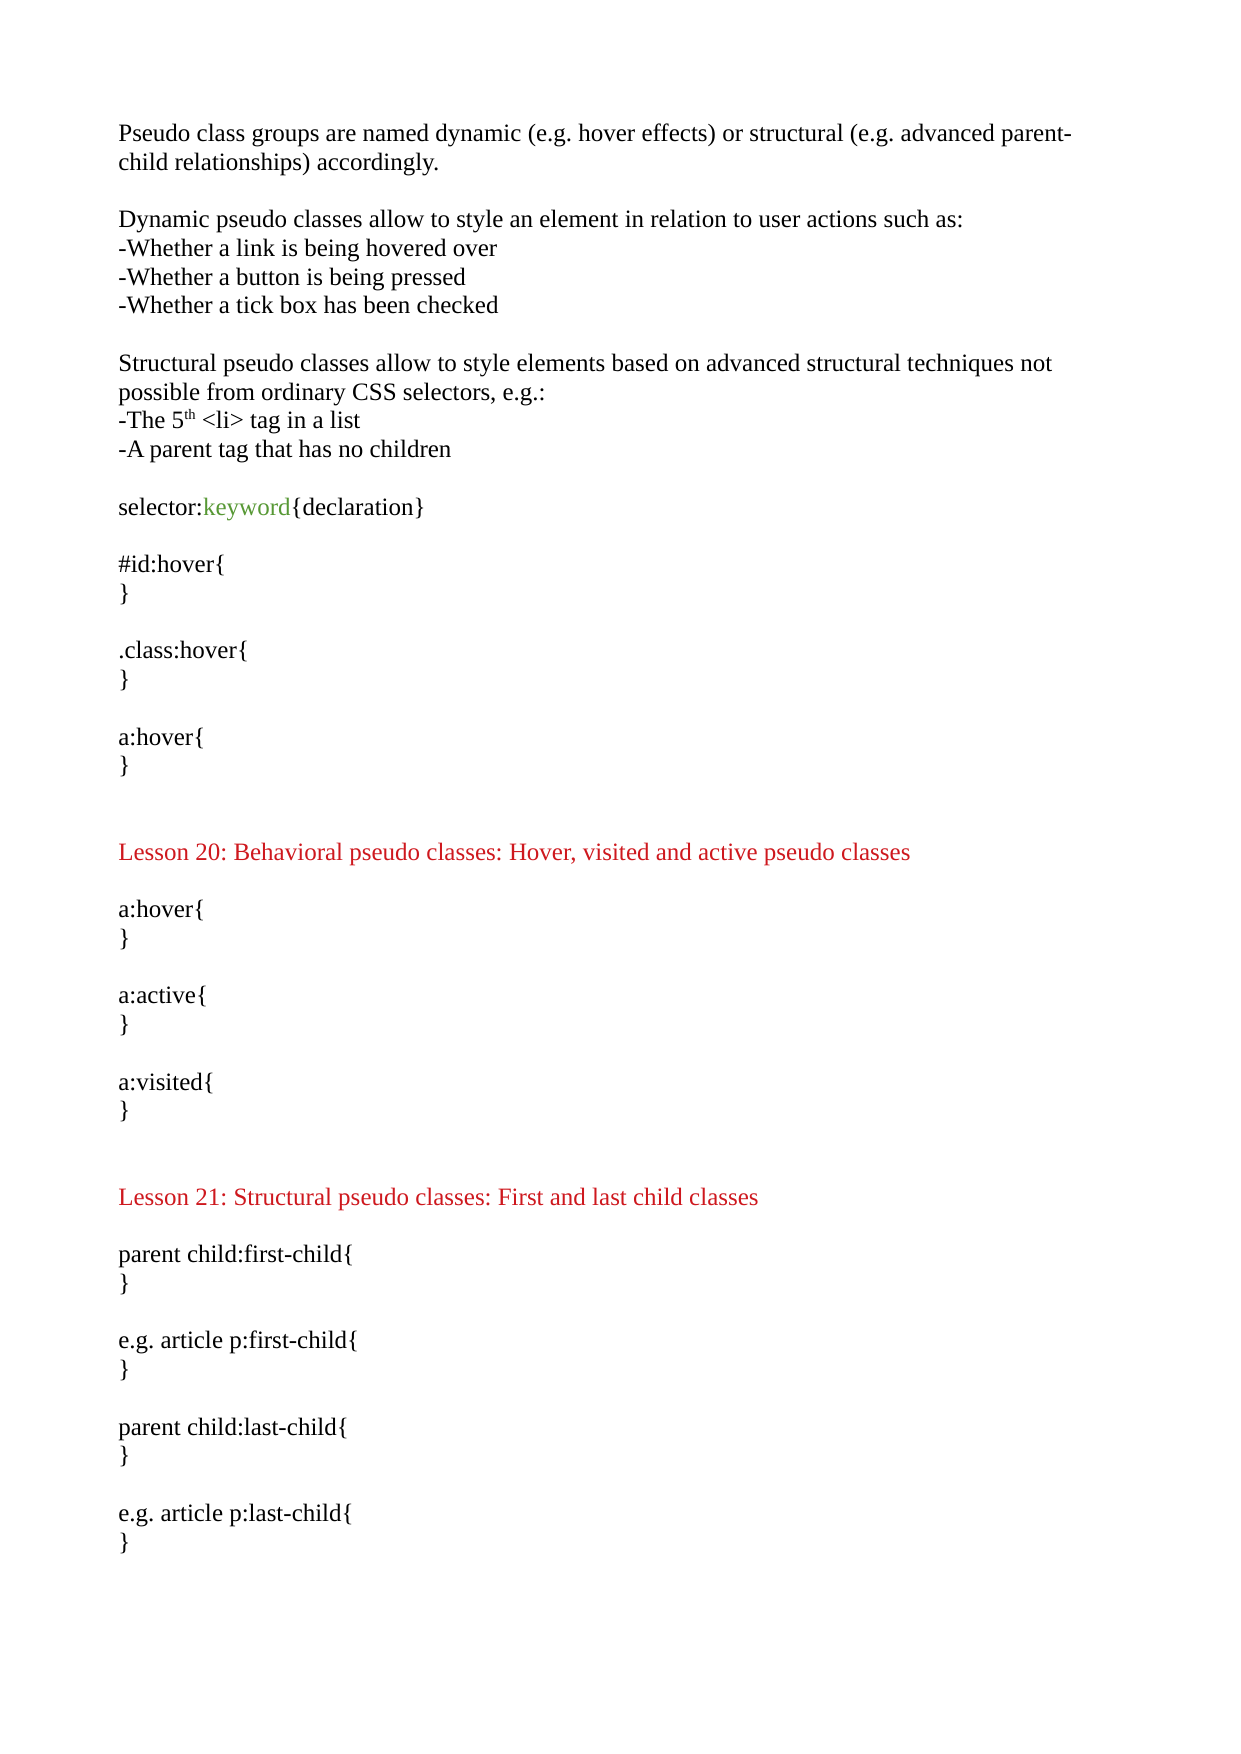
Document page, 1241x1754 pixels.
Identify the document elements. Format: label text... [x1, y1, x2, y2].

text parent child:last-child{ [118, 1412, 1122, 1441]
text } [118, 1441, 1122, 1469]
text Structural pseudo classes allow to style elements based on advanced structural techniques not possible from ordinary CSS selectors, e.g.: [118, 348, 1122, 406]
text a:visited{ [118, 1067, 1122, 1096]
text a:hover{ [118, 894, 1122, 923]
text #id:hover{ [118, 549, 1122, 578]
text Pseudo class groups are named dynamic (e.g. hover effects) or structural (e.g. advanced parent-child relationships) accordingly. [118, 118, 1122, 176]
text } [118, 664, 1122, 693]
text Dynamic pseudo classes allow to style an element in relation to user actions such as: [118, 204, 1122, 233]
text } [118, 578, 1122, 607]
text e.g. article p:last-child{ [118, 1498, 1122, 1527]
text -Whether a tick box has been checked [118, 291, 1122, 319]
text } [118, 1527, 1122, 1556]
text } [118, 751, 1122, 779]
text } [118, 1354, 1122, 1383]
text } [118, 1268, 1122, 1297]
text Lesson 20: Behavioral pseudo classes: Hover, visited and active pseudo classes [118, 837, 1122, 866]
text -Whether a button is being pressed [118, 262, 1122, 291]
text e.g. article p:first-child{ [118, 1326, 1122, 1354]
text Lesson 21: Structural pseudo classes: First and last child classes [118, 1182, 1122, 1211]
text parent child:first-child{ [118, 1239, 1122, 1268]
text } [118, 923, 1122, 952]
text -The 5th <li> tag in a list [118, 406, 1122, 434]
text -A parent tag that has no children [118, 434, 1122, 463]
text } [118, 1096, 1122, 1124]
text -Whether a link is being hovered over [118, 233, 1122, 262]
text a:active{ [118, 981, 1122, 1009]
text selector:keyword{declaration} [118, 492, 1122, 521]
text a:hover{ [118, 722, 1122, 751]
text .class:hover{ [118, 636, 1122, 664]
text } [118, 1009, 1122, 1038]
